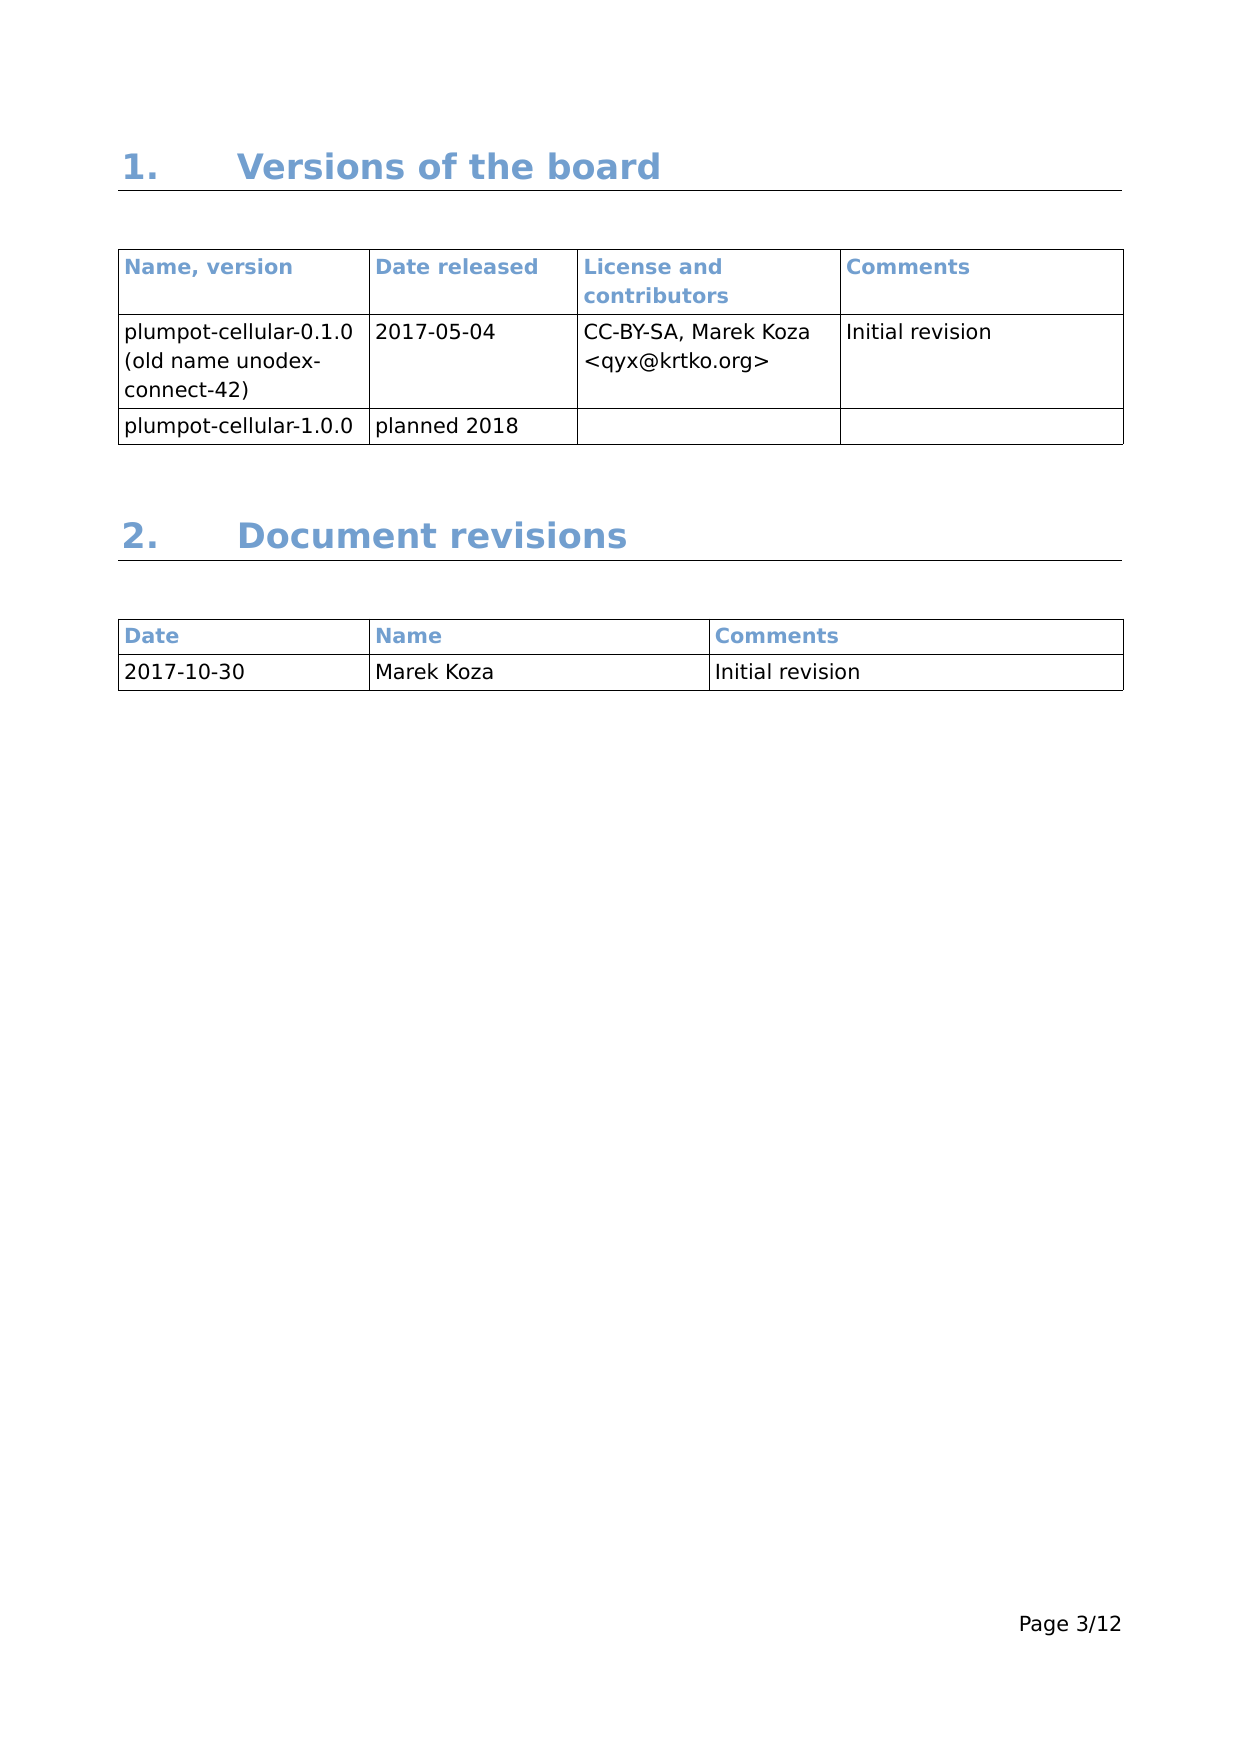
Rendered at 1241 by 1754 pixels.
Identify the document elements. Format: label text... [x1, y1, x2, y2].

table_cell plumpot-cellular-0.1.0 (old name unodex-connect-42) [119, 315, 369, 408]
table_cell CC-BY-SA, Marek Koza <qyx@krtko.org> [578, 315, 840, 408]
table_cell 2017-05-04 [370, 315, 577, 408]
table_header License and contributors [578, 250, 840, 314]
table_cell [841, 409, 1123, 444]
table_cell [578, 409, 840, 444]
table_cell Initial revision [841, 315, 1123, 408]
table_header Comments [841, 250, 1123, 314]
table_header Name [370, 620, 709, 654]
table_cell Marek Koza [370, 655, 709, 690]
table_cell 2017-10-30 [119, 655, 369, 690]
table_cell planned 2018 [370, 409, 577, 444]
table_header Name, version [119, 250, 369, 314]
subtitle Versions of the board [118, 144, 1122, 190]
table_header Date [119, 620, 369, 654]
table_header Date released [370, 250, 577, 314]
subtitle Document revisions [118, 513, 1122, 560]
table_cell Initial revision [710, 655, 1123, 690]
table_header Comments [710, 620, 1123, 654]
table_cell plumpot-cellular-1.0.0 [119, 409, 369, 444]
